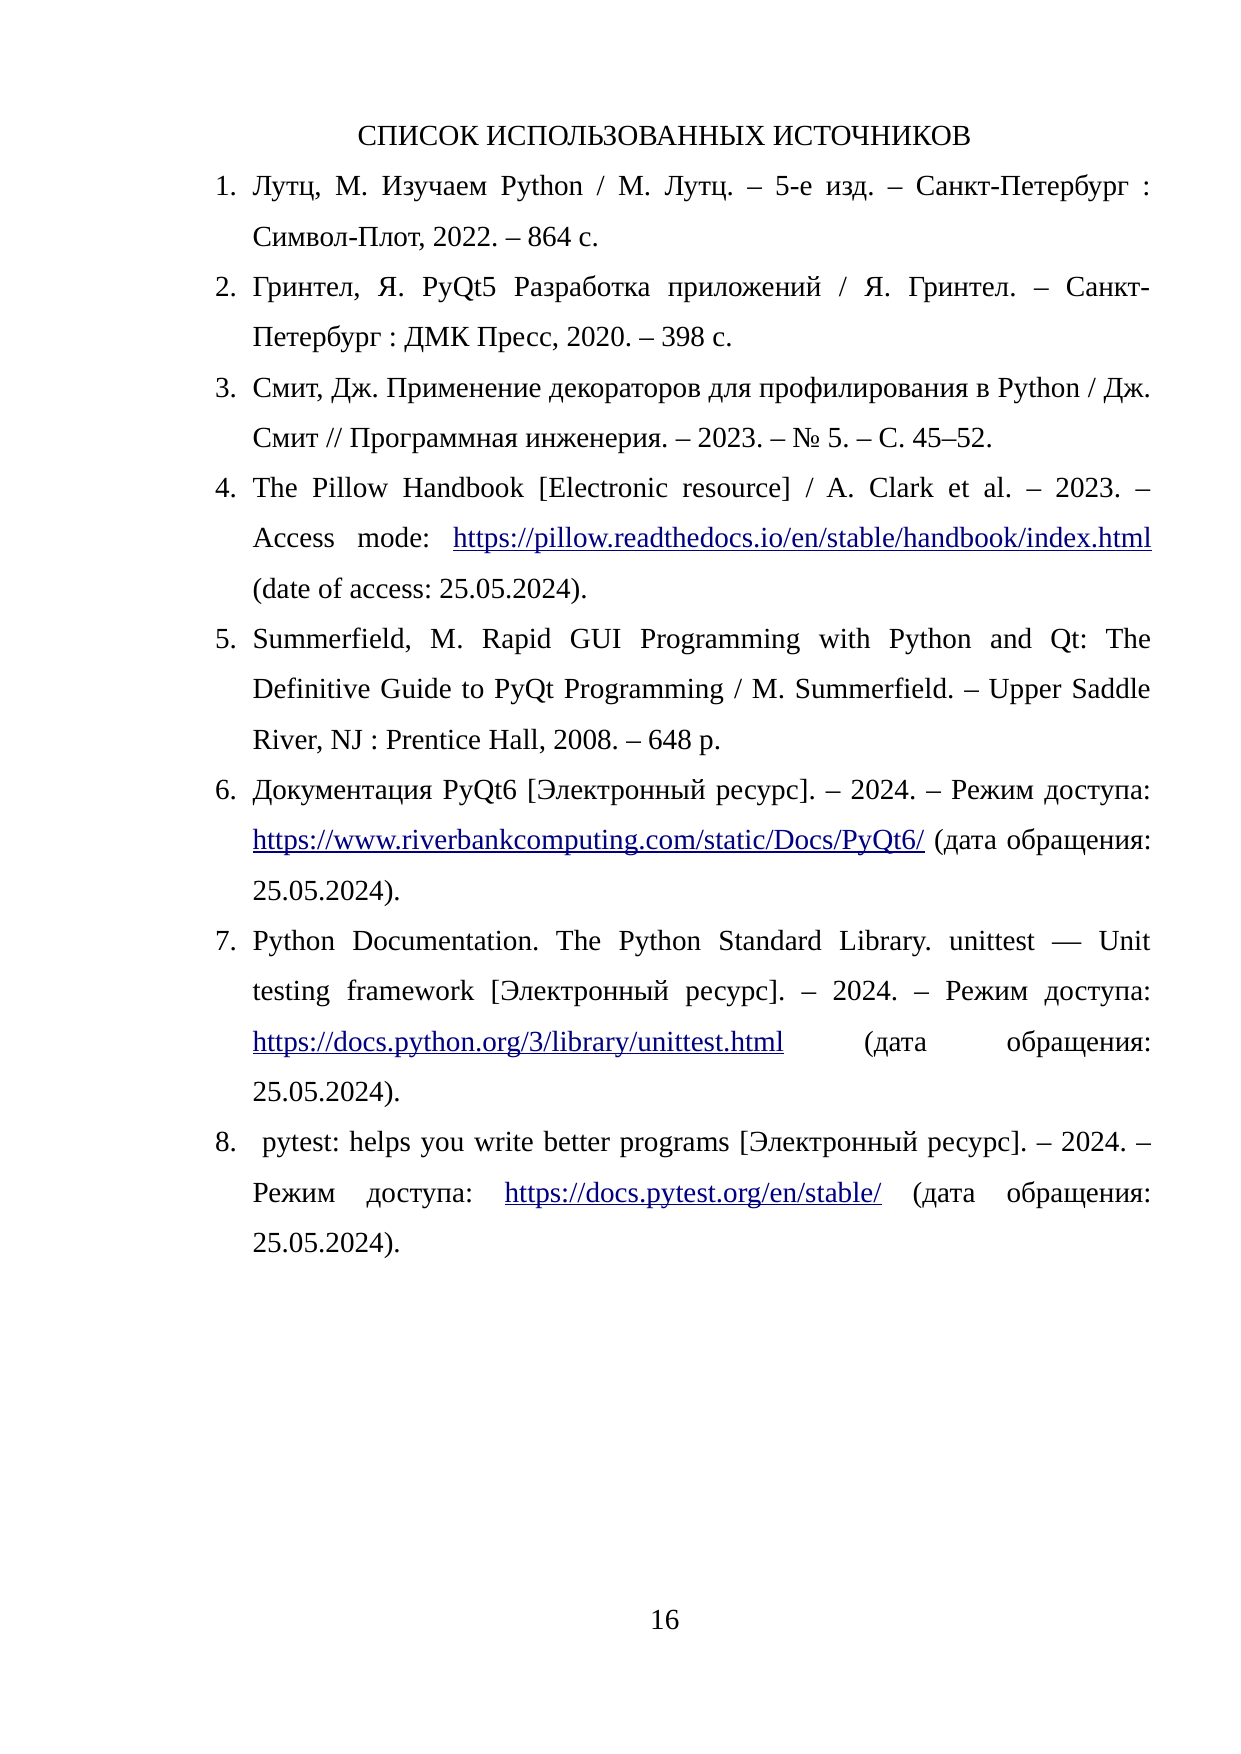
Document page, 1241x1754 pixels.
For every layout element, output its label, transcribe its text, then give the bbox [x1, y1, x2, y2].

list Документация PyQt6 [Электронный ресурс]. – 2024. – Режим доступа: https://www.riverbankcomputing.com/static/Docs/PyQt6/ (дата обращения: 25.05.2024). [215, 772, 1152, 906]
list The Pillow Handbook [Electronic resource] / A. Clark et al. – 2023. – Access mode: https://pillow.readthedocs.io/en/stable/handbook/index.html (date of access: 25.05.2024). [215, 470, 1152, 604]
list Гринтел, Я. PyQt5 Разработка приложений / Я. Гринтел. – Санкт-Петербург : ДМК Пресс, 2020. – 398 с. [215, 269, 1152, 353]
list Смит, Дж. Применение декораторов для профилирования в Python / Дж. Смит // Программная инженерия. – 2023. – № 5. – С. 45–52. [215, 370, 1152, 453]
subtitle СПИСОК ИСПОЛЬЗОВАННЫХ ИСТОЧНИКОВ [177, 118, 1152, 152]
list Summerfield, M. Rapid GUI Programming with Python and Qt: The Definitive Guide to PyQt Programming / M. Summerfield. – Upper Saddle River, NJ : Prentice Hall, 2008. – 648 p. [215, 621, 1152, 755]
list pytest: helps you write better programs [Электронный ресурс]. – 2024. – Режим доступа: https://docs.pytest.org/en/stable/ (дата обращения: 25.05.2024). [215, 1124, 1152, 1258]
list Python Documentation. The Python Standard Library. unittest — Unit testing framework [Электронный ресурс]. – 2024. – Режим доступа: https://docs.python.org/3/library/unittest.html (дата обращения: 25.05.2024). [215, 923, 1152, 1108]
list Лутц, М. Изучаем Python / М. Лутц. – 5-е изд. – Санкт-Петербург : Символ-Плот, 2022. – 864 с. [215, 168, 1152, 252]
